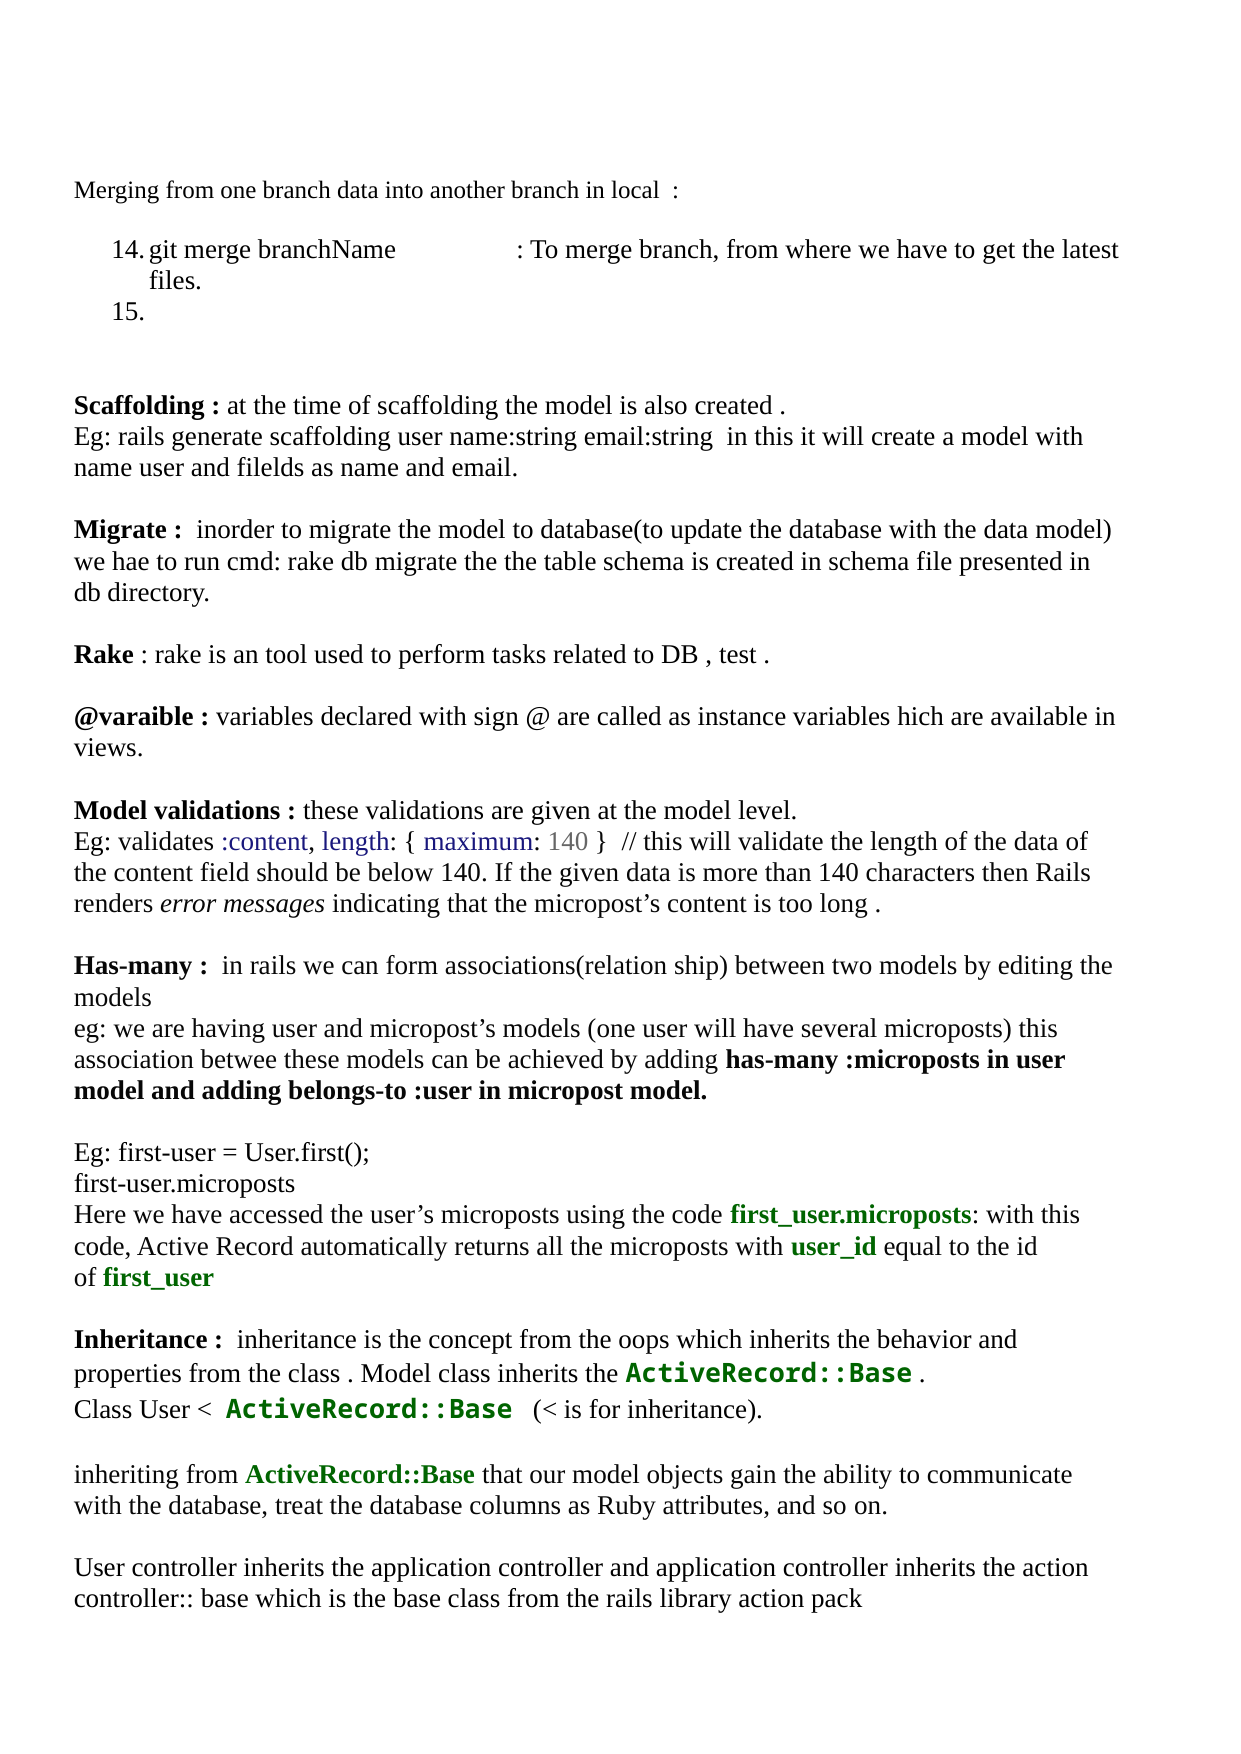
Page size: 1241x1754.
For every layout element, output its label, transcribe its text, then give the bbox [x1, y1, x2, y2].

text Eg: validates :content, length: { maximum: 140 } // this will validate the length of the data of the content field should be below 140. If the given data is more than 140 characters then Rails renders error messages indicating that the micropost’s content is too long . [73, 825, 1122, 918]
text Eg: first-user = User.first(); [73, 1136, 1122, 1167]
text inheriting from ActiveRecord::Base that our model objects gain the ability to communicate with the database, treat the database columns as Ruby attributes, and so on. [73, 1458, 1122, 1520]
text User controller inherits the application controller and application controller inherits the action controller:: base which is the base class from the rails library action pack [73, 1551, 1122, 1613]
text Model validations : these validations are given at the model level. [73, 794, 1122, 825]
list git merge branchName : To merge branch, from where we have to get the latest files. [111, 233, 1122, 295]
text Class User < ActiveRecord::Base (< is for inheritance). [73, 1391, 1122, 1427]
text first-user.microposts [73, 1167, 1122, 1199]
text Rake : rake is an tool used to perform tasks related to DB , test . [73, 638, 1122, 669]
text Scaffolding : at the time of scaffolding the model is also created . [73, 389, 1122, 420]
text eg: we are having user and micropost’s models (one user will have several microposts) this association betwee these models can be achieved by adding has-many :microposts in user model and adding belongs-to :user in micropost model. [73, 1012, 1122, 1105]
text Eg: rails generate scaffolding user name:string email:string in this it will create a model with name user and filelds as name and email. [73, 420, 1122, 482]
text @varaible : variables declared with sign @ are called as instance variables hich are available in views. [73, 700, 1122, 763]
text Inheritance : inheritance is the concept from the oops which inherits the behavior and properties from the class . Model class inherits the ActiveRecord::Base . [73, 1323, 1122, 1391]
text Migrate : inorder to migrate the model to database(to update the database with the data model) we hae to run cmd: rake db migrate the the table schema is created in schema file presented in db directory. [73, 513, 1122, 607]
text Merging from one branch data into another branch in local : [73, 176, 1122, 204]
text Here we have accessed the user’s microposts using the code first_user.microposts: with this code, Active Record automatically returns all the microposts with user_id equal to the id of first_user [73, 1199, 1122, 1292]
text Has-many : in rails we can form associations(relation ship) between two models by editing the models [73, 949, 1122, 1012]
